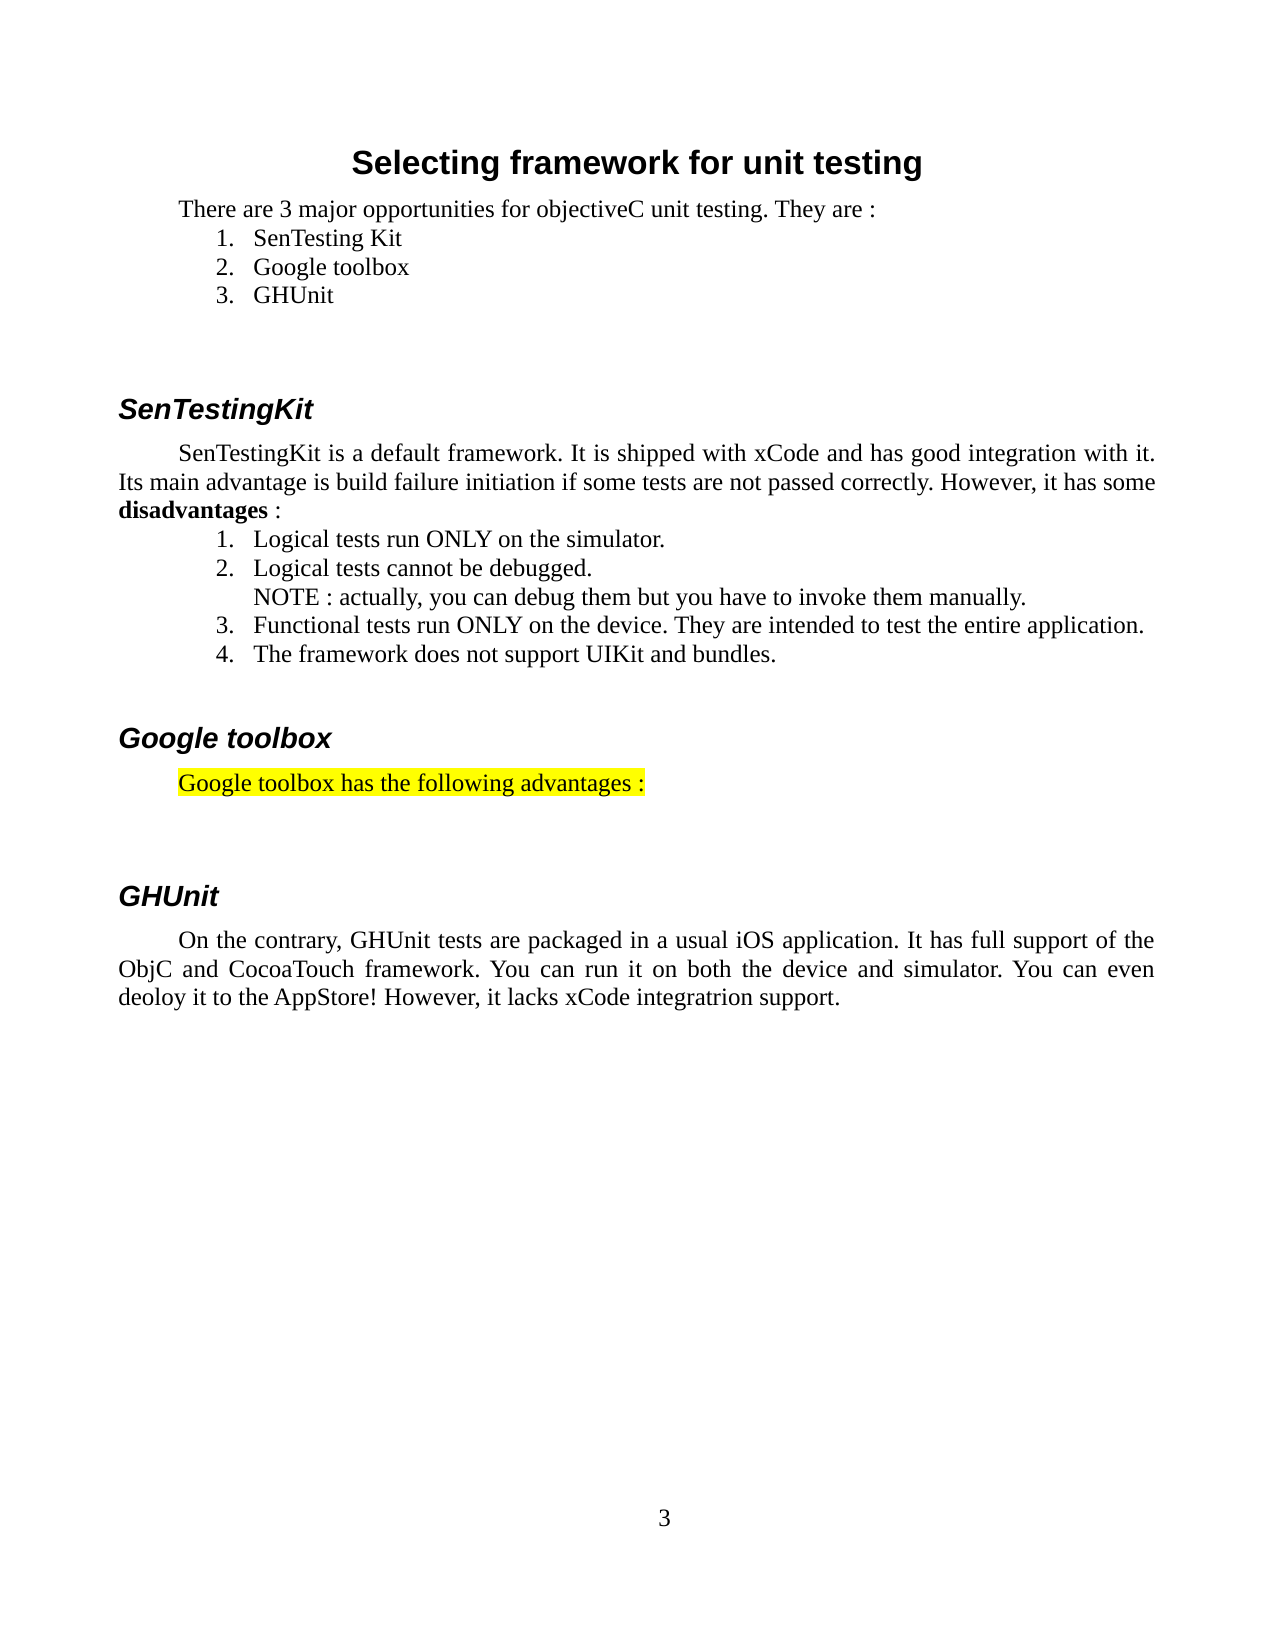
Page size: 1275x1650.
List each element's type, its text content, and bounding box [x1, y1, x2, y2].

subtitle Google toolbox [118, 722, 1157, 755]
text Google toolbox has the following advantages : [118, 768, 1157, 796]
subtitle GHUnit [118, 879, 1157, 912]
subtitle Selecting framework for unit testing [118, 143, 1157, 182]
text There are 3 major opportunities for objectiveC unit testing. They are : [118, 194, 1157, 223]
list GHUnit [216, 281, 1157, 309]
list The framework does not support UIKit and bundles. [216, 639, 1157, 668]
list Google toolbox [216, 252, 1157, 281]
list Logical tests run ONLY on the simulator. [216, 524, 1157, 553]
subtitle SenTestingKit [118, 392, 1157, 425]
text SenTestingKit is a default framework. It is shipped with xCode and has good integration with it. Its main advantage is build failure initiation if some tests are not passed correctly. However, it has some disadvantages : [118, 438, 1157, 524]
list Logical tests cannot be debugged. [216, 553, 1157, 582]
text On the contrary, GHUnit tests are packaged in a usual iOS application. It has full support of the ObjC and CocoaTouch framework. You can run it on both the device and simulator. You can even deoloy it to the AppStore! However, it lacks xCode integratrion support. [118, 925, 1157, 1011]
list Functional tests run ONLY on the device. They are intended to test the entire application. [216, 610, 1157, 639]
list NOTE : actually, you can debug them but you have to invoke them manually. [216, 582, 1157, 610]
list SenTesting Kit [216, 223, 1157, 252]
